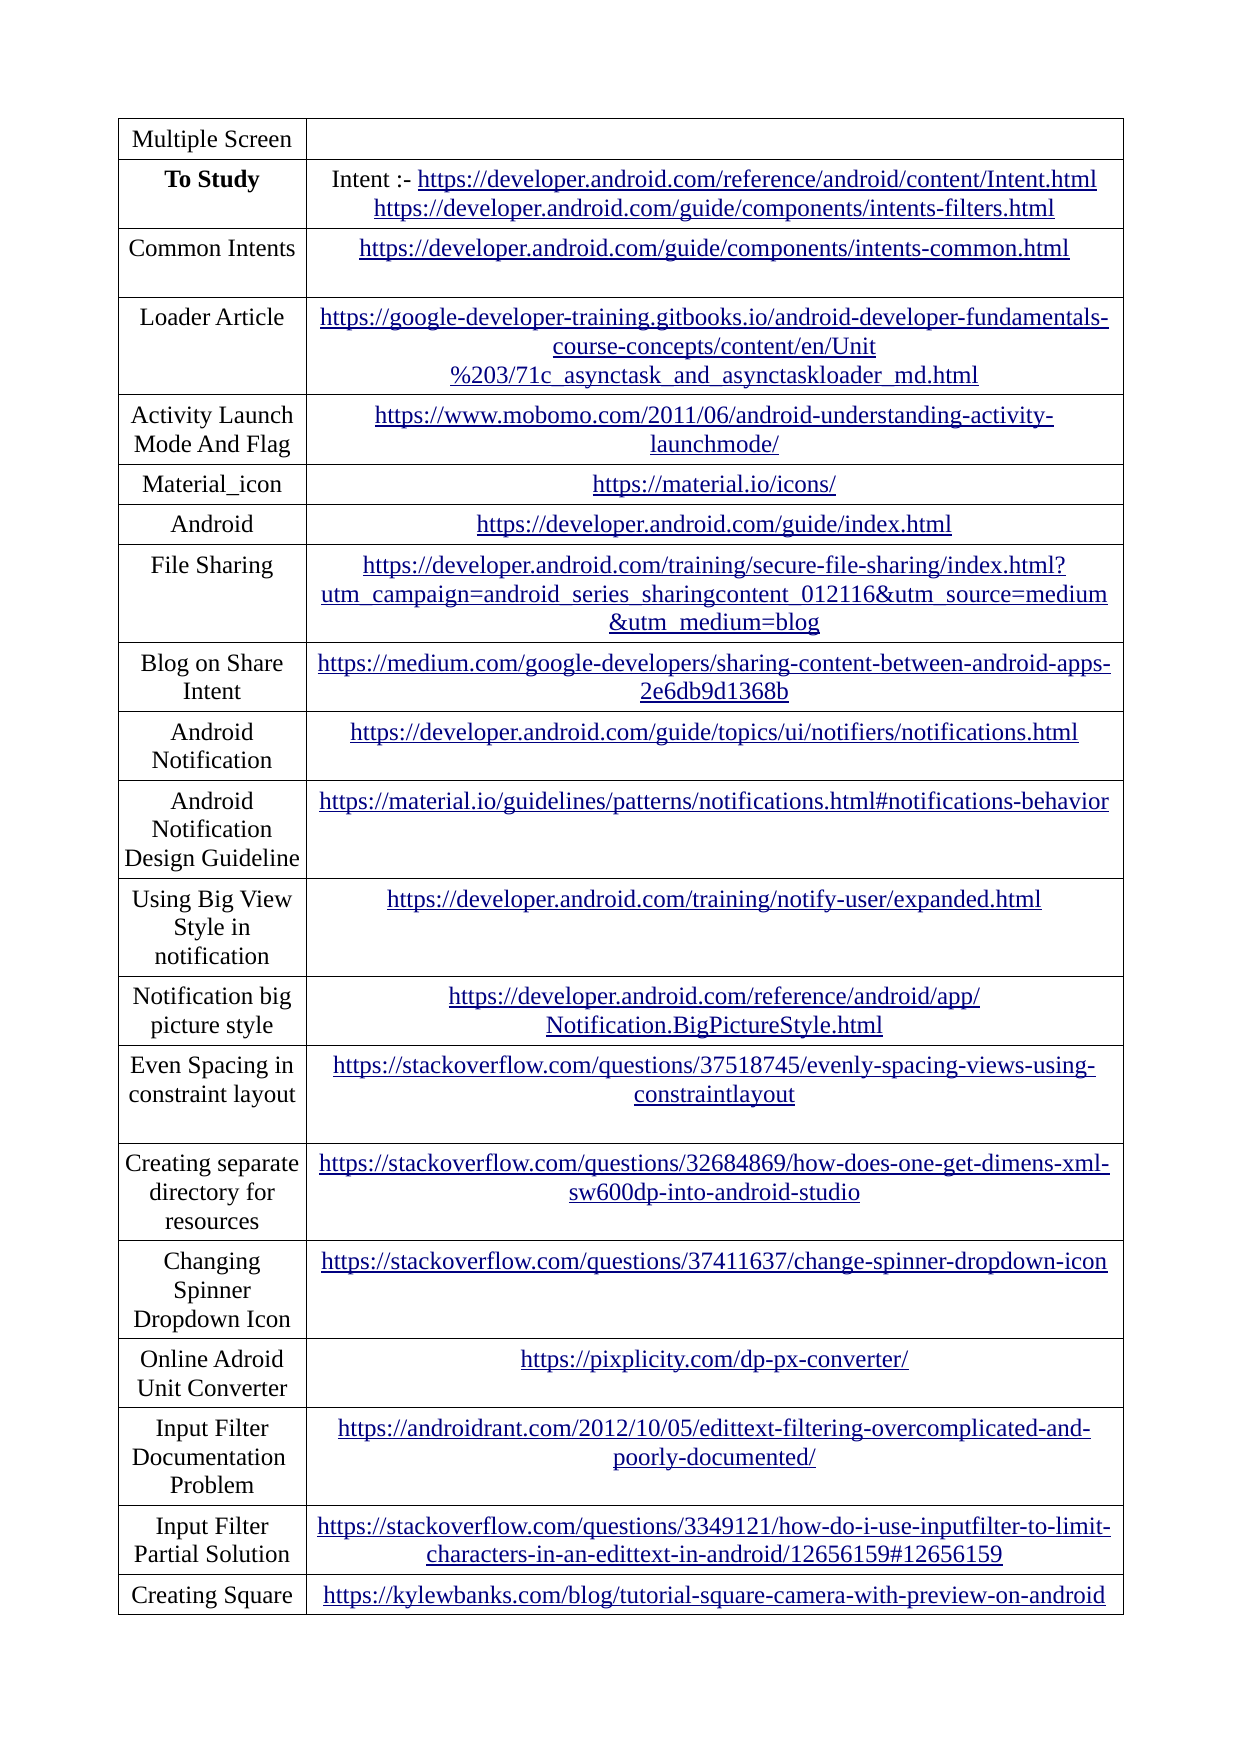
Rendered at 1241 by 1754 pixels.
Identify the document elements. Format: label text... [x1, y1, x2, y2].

table_cell https://material.io/guidelines/patterns/notifications.html#notifications-behavior [307, 781, 1123, 878]
table_cell Input Filter Partial Solution [119, 1506, 306, 1574]
table_cell https://developer.android.com/training/secure-file-sharing/index.html?utm_campaign=android_series_sharingcontent_012116&utm_source=medium&utm_medium=blog [307, 545, 1123, 642]
table_cell https://kylewbanks.com/blog/tutorial-square-camera-with-preview-on-android [307, 1575, 1123, 1614]
table_cell Common Intents [119, 229, 306, 297]
table_cell Changing Spinner Dropdown Icon [119, 1241, 306, 1338]
table_cell Android [119, 505, 306, 544]
table_cell Activity Launch Mode And Flag [119, 395, 306, 463]
table_cell https://material.io/icons/ [307, 465, 1123, 504]
table_cell Android Notification [119, 712, 306, 780]
table_cell [307, 119, 1123, 158]
table_cell https://google-developer-training.gitbooks.io/android-developer-fundamentals-course-concepts/content/en/Unit%203/71c_asynctask_and_asynctaskloader_md.html [307, 298, 1123, 394]
table_cell https://pixplicity.com/dp-px-converter/ [307, 1339, 1123, 1407]
table_cell https://medium.com/google-developers/sharing-content-between-android-apps-2e6db9d1368b [307, 643, 1123, 711]
table_cell https://developer.android.com/reference/android/app/Notification.BigPictureStyle.html [307, 977, 1123, 1045]
table_cell Input Filter Documentation Problem [119, 1408, 306, 1505]
table_cell Creating Square [119, 1575, 306, 1614]
table_cell Android Notification Design Guideline [119, 781, 306, 878]
table_cell Using Big View Style in notification [119, 879, 306, 976]
table_cell Blog on Share Intent [119, 643, 306, 711]
table_cell https://developer.android.com/guide/index.html [307, 505, 1123, 544]
table_cell File Sharing [119, 545, 306, 642]
table_cell Material_icon [119, 465, 306, 504]
table_cell https://stackoverflow.com/questions/3349121/how-do-i-use-inputfilter-to-limit-characters-in-an-edittext-in-android/12656159#12656159 [307, 1506, 1123, 1574]
table_cell Even Spacing in constraint layout [119, 1046, 306, 1142]
table_cell https://www.mobomo.com/2011/06/android-understanding-activity-launchmode/ [307, 395, 1123, 463]
table_cell https://androidrant.com/2012/10/05/edittext-filtering-overcomplicated-and-poorly-documented/ [307, 1408, 1123, 1505]
table_cell https://stackoverflow.com/questions/37411637/change-spinner-dropdown-icon [307, 1241, 1123, 1338]
table_cell https://developer.android.com/guide/topics/ui/notifiers/notifications.html [307, 712, 1123, 780]
table_cell https://developer.android.com/guide/components/intents-common.html [307, 229, 1123, 297]
table_cell Online Adroid Unit Converter [119, 1339, 306, 1407]
table_cell Creating separate directory for resources [119, 1144, 306, 1240]
table_cell https://developer.android.com/training/notify-user/expanded.html [307, 879, 1123, 976]
table_cell https://stackoverflow.com/questions/32684869/how-does-one-get-dimens-xml-sw600dp-into-android-studio [307, 1144, 1123, 1240]
table_cell Loader Article [119, 298, 306, 394]
table_cell To Study [119, 160, 306, 227]
table_cell Intent :- https://developer.android.com/reference/android/content/Intent.html https://developer.android.com/guide/components/intents-filters.html [307, 160, 1123, 227]
table_cell Multiple Screen [119, 119, 306, 158]
table_cell https://stackoverflow.com/questions/37518745/evenly-spacing-views-using-constraintlayout [307, 1046, 1123, 1142]
table_cell Notification big picture style [119, 977, 306, 1045]
